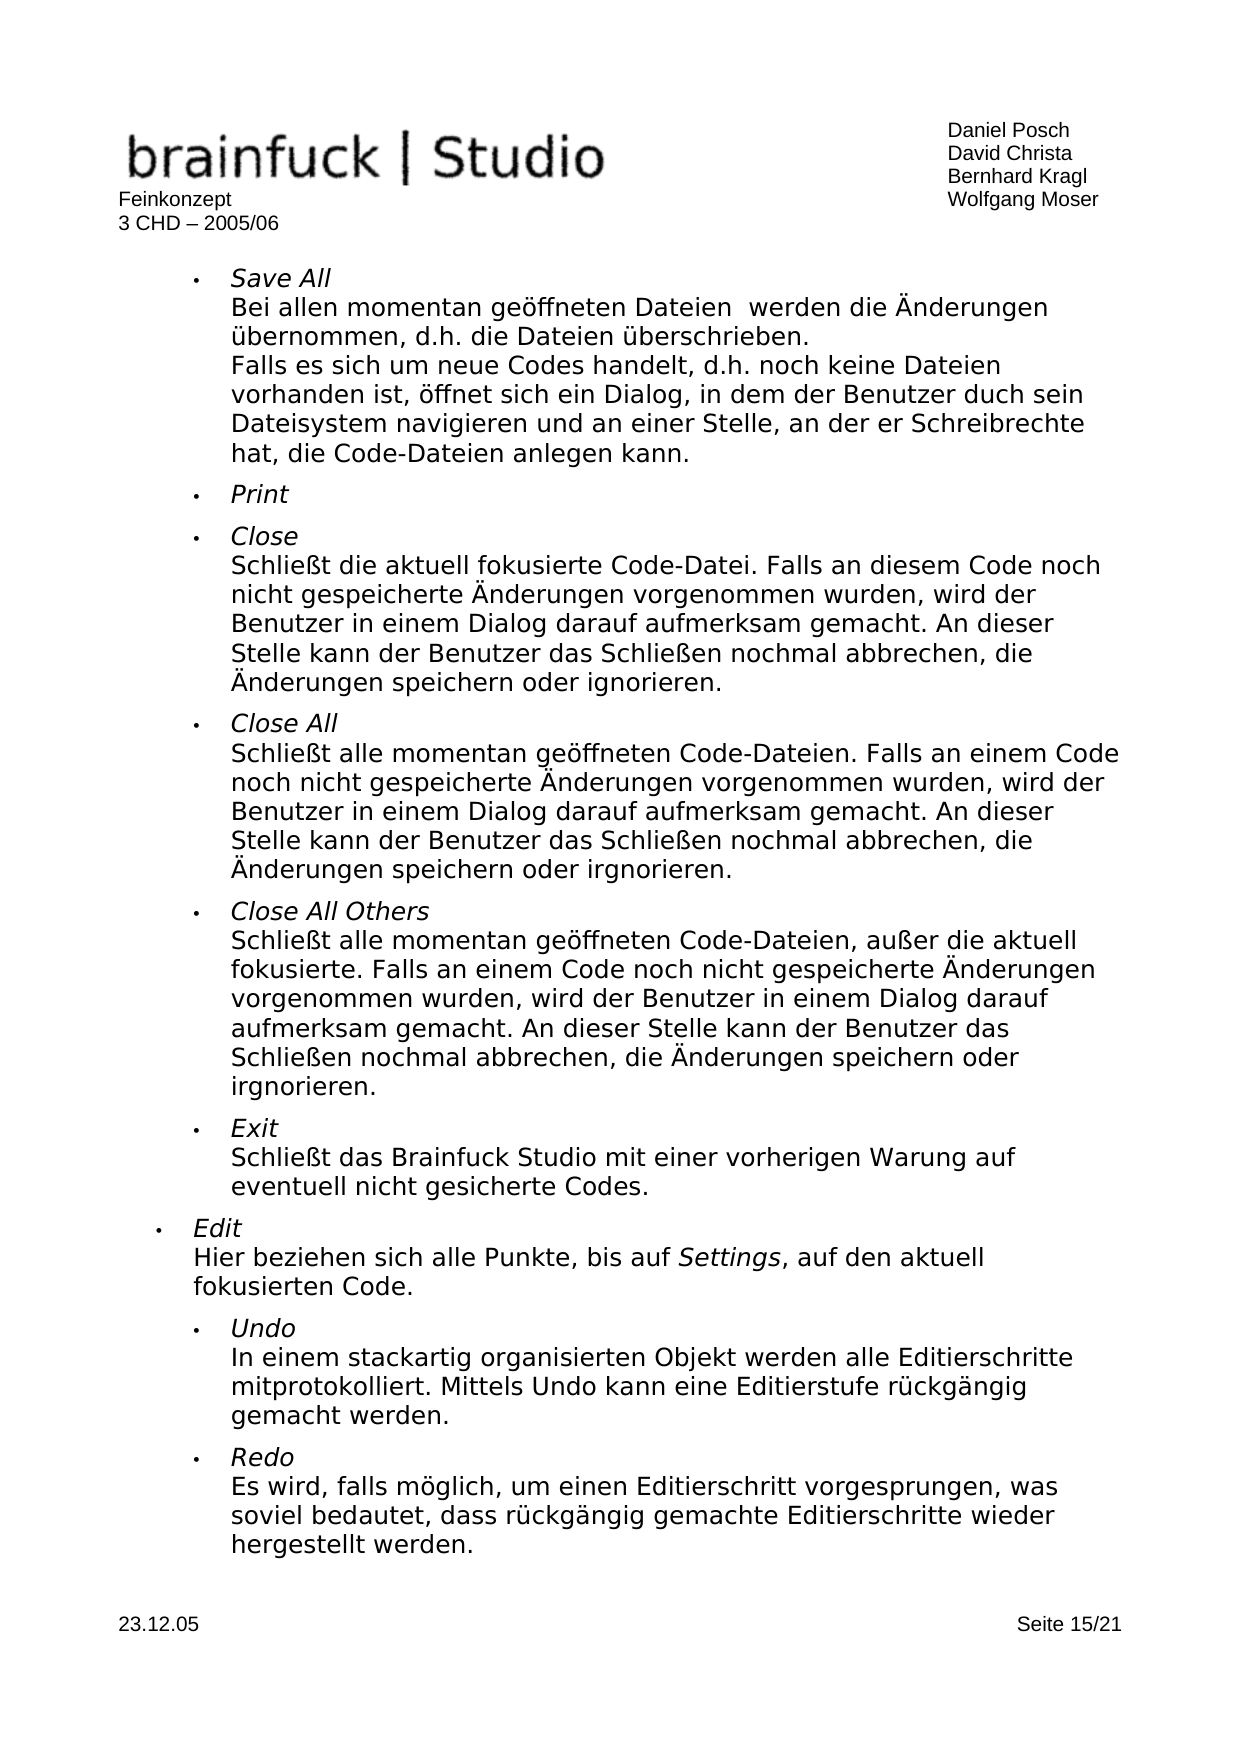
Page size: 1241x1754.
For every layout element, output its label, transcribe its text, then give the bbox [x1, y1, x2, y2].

list Print [193, 480, 1122, 509]
list Exit Schließt das Brainfuck Studio mit einer vorherigen Warung auf eventuell nicht gesicherte Codes. [193, 1114, 1122, 1201]
list Undo In einem stackartig organisierten Objekt werden alle Editierschritte mitprotokolliert. Mittels Undo kann eine Editierstufe rückgängig gemacht werden. [193, 1314, 1122, 1430]
list Close All Others Schließt alle momentan geöffneten Code-Dateien, außer die aktuell fokusierte. Falls an einem Code noch nicht gespeicherte Änderungen vorgenommen wurden, wird der Benutzer in einem Dialog darauf aufmerksam gemacht. An dieser Stelle kann der Benutzer das Schließen nochmal abbrechen, die Änderungen speichern oder irgnorieren. [193, 897, 1122, 1101]
list Close All Schließt alle momentan geöffneten Code-Dateien. Falls an einem Code noch nicht gespeicherte Änderungen vorgenommen wurden, wird der Benutzer in einem Dialog darauf aufmerksam gemacht. An dieser Stelle kann der Benutzer das Schließen nochmal abbrechen, die Änderungen speichern oder irgnorieren. [193, 709, 1122, 884]
list Edit Hier beziehen sich alle Punkte, bis auf Settings, auf den aktuell fokusierten Code. [156, 1214, 1122, 1301]
list Close Schließt die aktuell fokusierte Code-Datei. Falls an diesem Code noch nicht gespeicherte Änderungen vorgenommen wurden, wird der Benutzer in einem Dialog darauf aufmerksam gemacht. An dieser Stelle kann der Benutzer das Schließen nochmal abbrechen, die Änderungen speichern oder ignorieren. [193, 522, 1122, 697]
picture [118, 118, 609, 187]
list Save All Bei allen momentan geöffneten Dateien werden die Änderungen übernommen, d.h. die Dateien überschrieben. Falls es sich um neue Codes handelt, d.h. noch keine Dateien vorhanden ist, öffnet sich ein Dialog, in dem der Benutzer duch sein Dateisystem navigieren und an einer Stelle, an der er Schreibrechte hat, die Code-Dateien anlegen kann. [193, 264, 1122, 468]
list Redo Es wird, falls möglich, um einen Editierschritt vorgesprungen, was soviel bedautet, dass rückgängig gemachte Editierschritte wieder hergestellt werden. [193, 1443, 1122, 1559]
